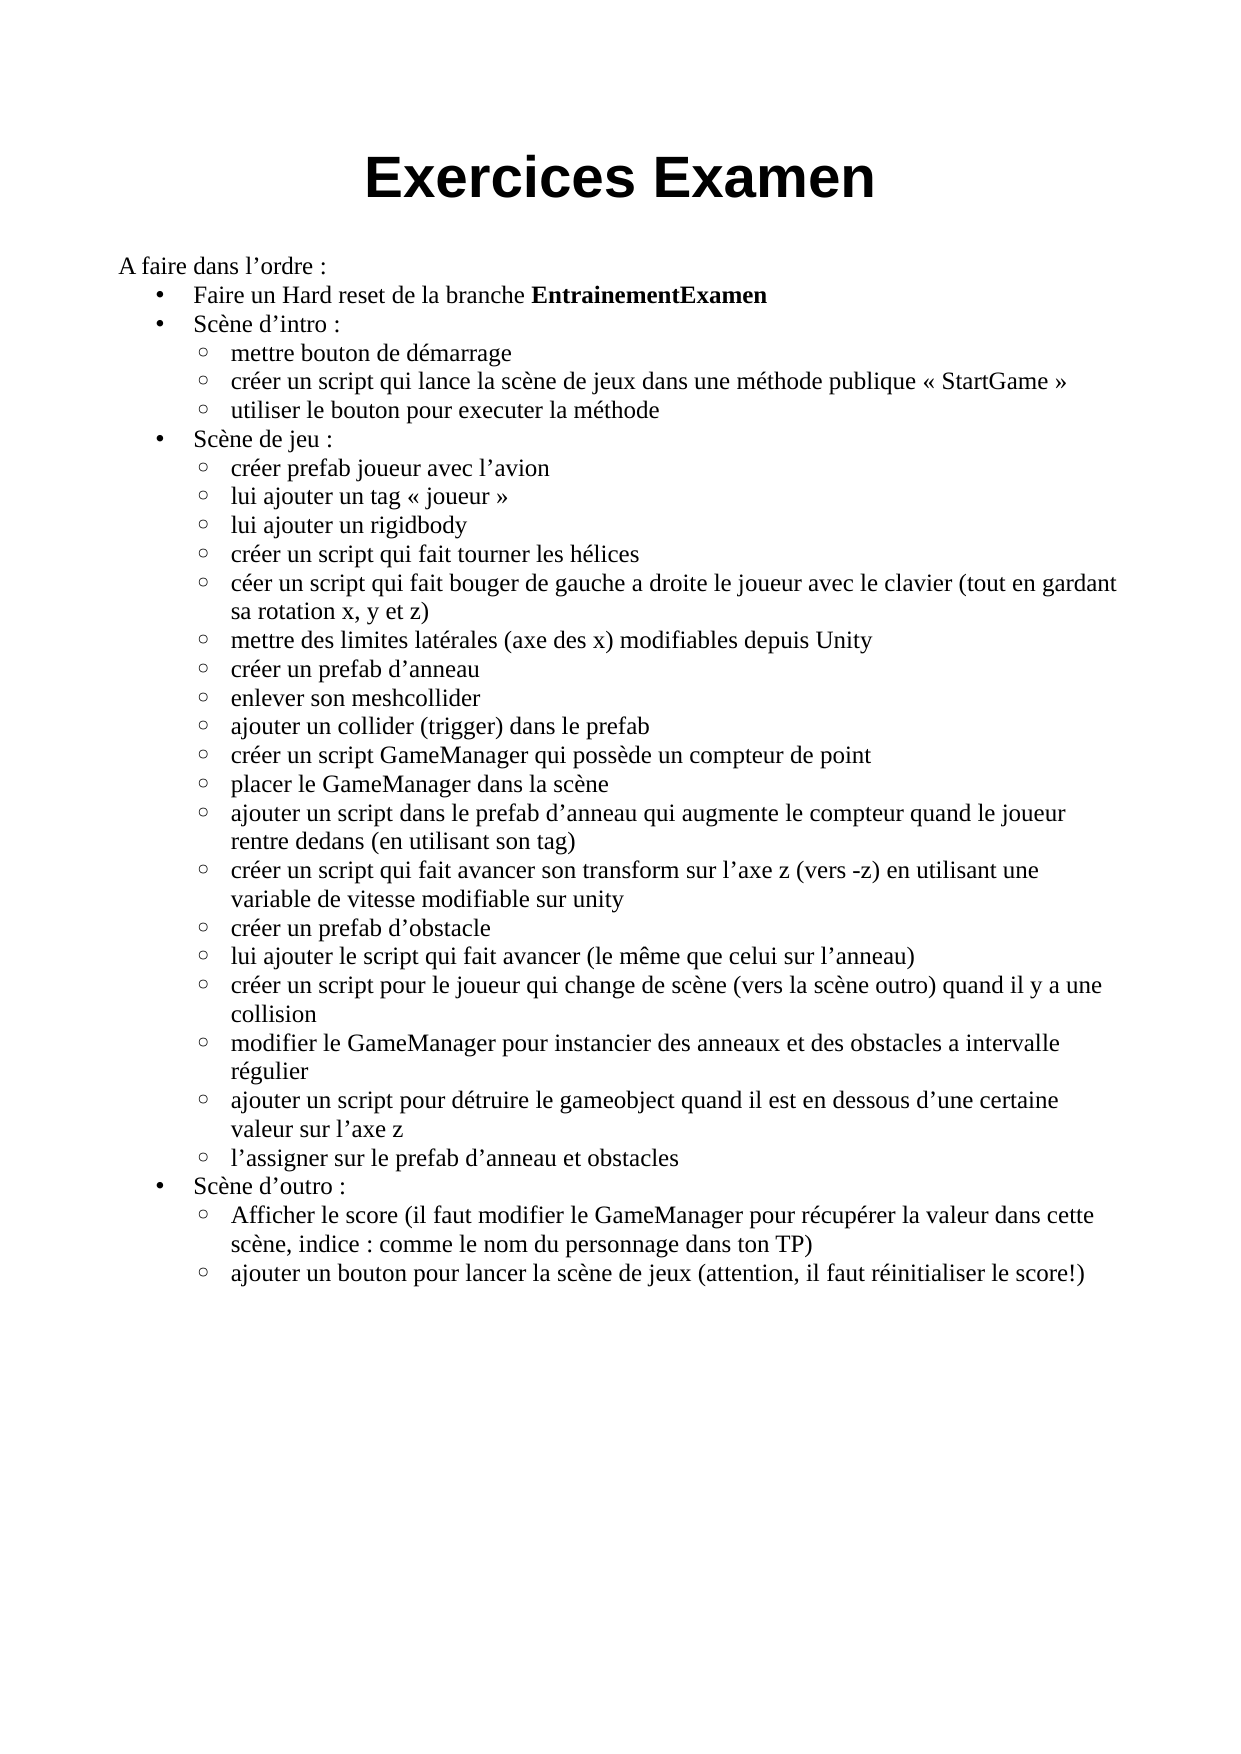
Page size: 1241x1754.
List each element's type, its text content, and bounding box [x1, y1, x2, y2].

list lui ajouter un rigidbody [193, 510, 1122, 539]
list lui ajouter un tag « joueur » [193, 481, 1122, 510]
list lui ajouter le script qui fait avancer (le même que celui sur l’anneau) [193, 941, 1122, 970]
list créer un prefab d’obstacle [193, 913, 1122, 941]
list ajouter un bouton pour lancer la scène de jeux (attention, il faut réinitialiser le score!) [193, 1258, 1122, 1286]
list ajouter un script dans le prefab d’anneau qui augmente le compteur quand le joueur rentre dedans (en utilisant son tag) [193, 798, 1122, 855]
list Afficher le score (il faut modifier le GameManager pour récupérer la valeur dans cette scène, indice : comme le nom du personnage dans ton TP) [193, 1200, 1122, 1258]
list créer un prefab d’anneau [193, 654, 1122, 683]
list enlever son meshcollider [193, 683, 1122, 711]
list Scène d’outro : [156, 1171, 1122, 1200]
list utiliser le bouton pour executer la méthode [193, 395, 1122, 424]
list Scène de jeu : [156, 424, 1122, 453]
list créer un script GameManager qui possède un compteur de point [193, 740, 1122, 769]
list l’assigner sur le prefab d’anneau et obstacles [193, 1143, 1122, 1171]
list ajouter un collider (trigger) dans le prefab [193, 711, 1122, 740]
list modifier le GameManager pour instancier des anneaux et des obstacles a intervalle régulier [193, 1028, 1122, 1085]
list Scène d’intro : [156, 309, 1122, 338]
list céer un script qui fait bouger de gauche a droite le joueur avec le clavier (tout en gardant sa rotation x, y et z) [193, 568, 1122, 625]
list ajouter un script pour détruire le gameobject quand il est en dessous d’une certaine valeur sur l’axe z [193, 1085, 1122, 1143]
list mettre bouton de démarrage [193, 338, 1122, 366]
list placer le GameManager dans la scène [193, 769, 1122, 798]
list créer un script qui fait tourner les hélices [193, 539, 1122, 568]
list mettre des limites latérales (axe des x) modifiables depuis Unity [193, 625, 1122, 654]
list Faire un Hard reset de la branche EntrainementExamen [156, 280, 1122, 309]
list créer un script qui fait avancer son transform sur l’axe z (vers -z) en utilisant une variable de vitesse modifiable sur unity [193, 855, 1122, 913]
list créer prefab joueur avec l’avion [193, 453, 1122, 481]
list créer un script qui lance la scène de jeux dans une méthode publique « StartGame » [193, 366, 1122, 395]
list créer un script pour le joueur qui change de scène (vers la scène outro) quand il y a une collision [193, 970, 1122, 1028]
text A faire dans l’ordre : [118, 251, 1122, 280]
title Exercices Examen [118, 143, 1122, 210]
